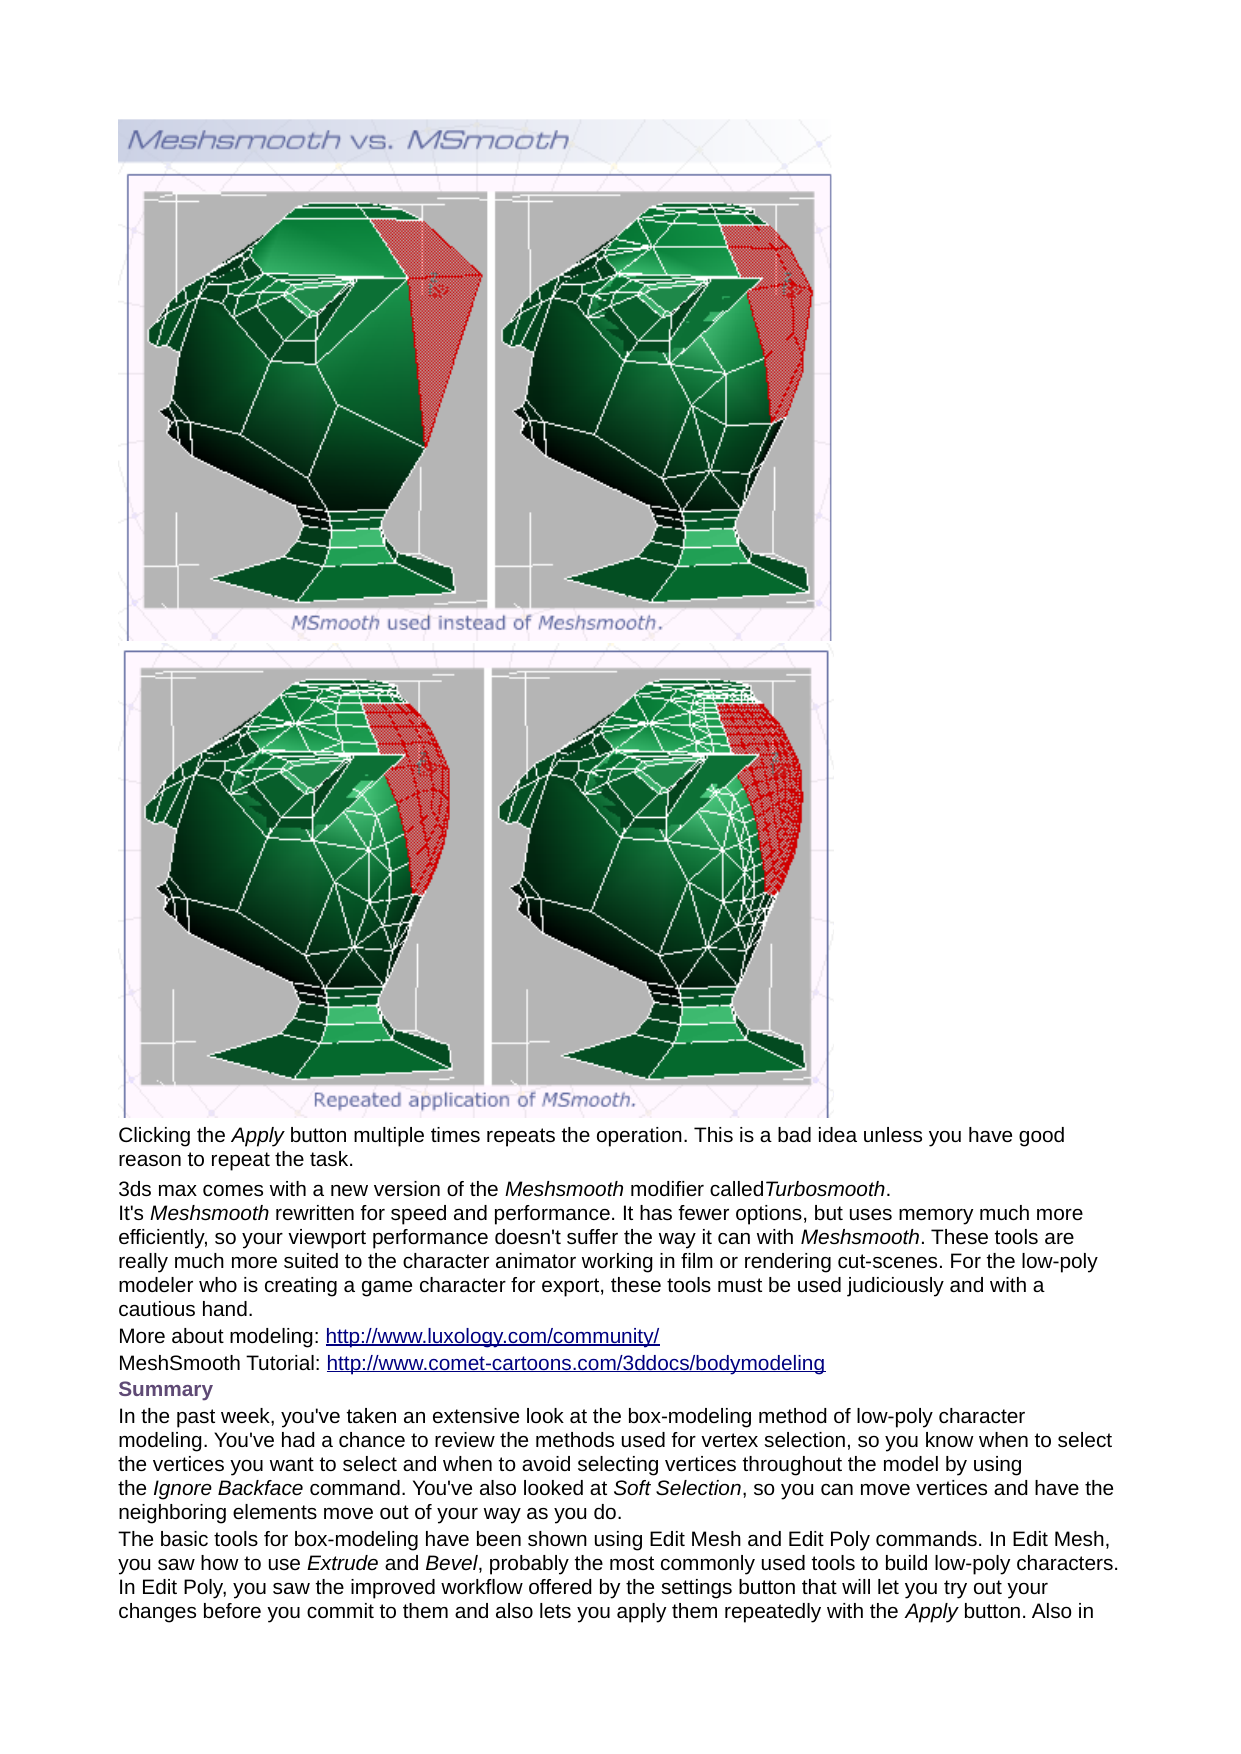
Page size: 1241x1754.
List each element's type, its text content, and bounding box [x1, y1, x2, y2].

text Summary [118, 1377, 1122, 1401]
text MeshSmooth Tutorial: http://www.comet-cartoons.com/3ddocs/bodymodeling [118, 1350, 1122, 1374]
text Clicking the Apply button multiple times repeats the operation. This is a bad idea unless you have good reason to repeat the task. [118, 1123, 1122, 1171]
text The basic tools for box-modeling have been shown using Edit Mesh and Edit Poly commands. In Edit Mesh, you saw how to use Extrude and Bevel, probably the most commonly used tools to build low-poly characters. In Edit Poly, you saw the improved workflow offered by the settings button that will let you try out your changes before you commit to them and also lets you apply them repeatedly with the Apply button. Also in [118, 1527, 1122, 1623]
text More about modeling: http://www.luxology.com/community/ [118, 1323, 1122, 1347]
text 3ds max comes with a new version of the Meshsmooth modifier calledTurbosmooth. It's Meshsmooth rewritten for speed and performance. It has fewer options, but uses memory much more efficiently, so your viewport performance doesn't suffer the way it can with Meshsmooth. These tools are really much more suited to the character animator working in film or rendering cut-scenes. For the low-poly modeler who is creating a game character for export, these tools must be used judiciously and with a cautious hand. [118, 1177, 1122, 1321]
picture [118, 118, 832, 641]
picture [118, 643, 834, 1118]
text In the past week, you've taken an extensive look at the box-modeling method of low-poly character modeling. You've had a chance to review the methods used for vertex selection, so you know when to select the vertices you want to select and when to avoid selecting vertices throughout the model by using the Ignore Backface command. You've also looked at Soft Selection, so you can move vertices and have the neighboring elements move out of your way as you do. [118, 1404, 1122, 1524]
